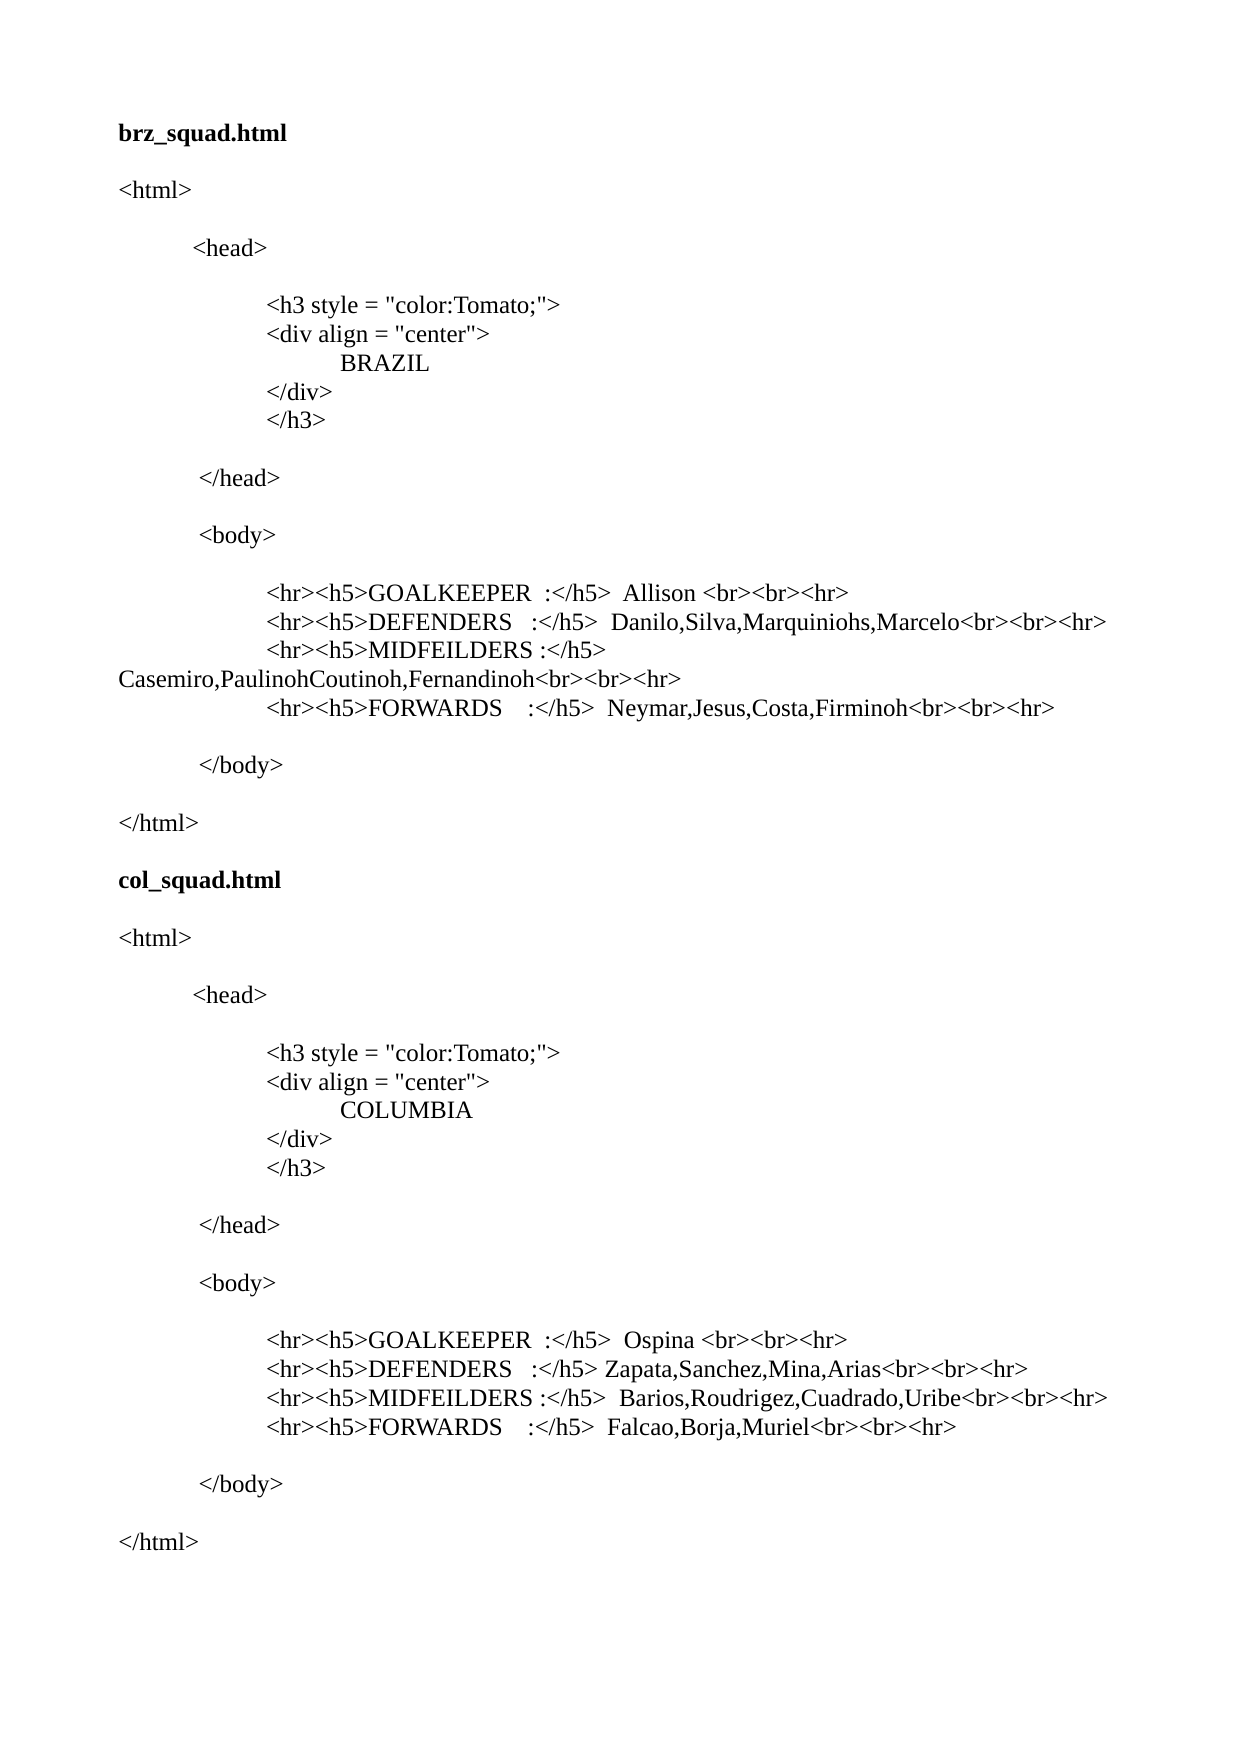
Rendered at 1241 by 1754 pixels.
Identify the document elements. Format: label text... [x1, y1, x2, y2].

text <hr><h5>GOALKEEPER :</h5> Allison <br><br><hr> [118, 578, 1122, 607]
text <h3 style = "color:Tomato;"> [118, 291, 1122, 319]
text </head> [118, 463, 1122, 492]
text col_squad.html [118, 866, 1122, 894]
text <html> [118, 176, 1122, 204]
text </h3> [118, 1153, 1122, 1182]
text <hr><h5>FORWARDS :</h5> Neymar,Jesus,Costa,Firminoh<br><br><hr> [118, 693, 1122, 722]
text <head> [118, 233, 1122, 262]
text </h3> [118, 406, 1122, 434]
text <div align = "center"> [118, 319, 1122, 348]
text <hr><h5>MIDFEILDERS :</h5> Casemiro,PaulinohCoutinoh,Fernandinoh<br><br><hr> [118, 636, 1122, 693]
text <head> [118, 981, 1122, 1009]
text </html> [118, 1527, 1122, 1556]
text </body> [118, 751, 1122, 779]
text </div> [118, 1124, 1122, 1153]
text BRAZIL [118, 348, 1122, 377]
text </head> [118, 1211, 1122, 1239]
text brz_squad.html [118, 118, 1122, 147]
text <hr><h5>GOALKEEPER :</h5> Ospina <br><br><hr> [118, 1326, 1122, 1354]
text <hr><h5>DEFENDERS :</h5> Danilo,Silva,Marquiniohs,Marcelo<br><br><hr> [118, 607, 1122, 636]
text <html> [118, 923, 1122, 952]
text </div> [118, 377, 1122, 406]
text <body> [118, 521, 1122, 549]
text <h3 style = "color:Tomato;"> [118, 1038, 1122, 1067]
text <hr><h5>FORWARDS :</h5> Falcao,Borja,Muriel<br><br><hr> [118, 1412, 1122, 1441]
text COLUMBIA [118, 1096, 1122, 1124]
text <hr><h5>DEFENDERS :</h5> Zapata,Sanchez,Mina,Arias<br><br><hr> [118, 1354, 1122, 1383]
text </body> [118, 1469, 1122, 1498]
text <hr><h5>MIDFEILDERS :</h5> Barios,Roudrigez,Cuadrado,Uribe<br><br><hr> [118, 1383, 1122, 1412]
text <body> [118, 1268, 1122, 1297]
text <div align = "center"> [118, 1067, 1122, 1096]
text </html> [118, 808, 1122, 837]
